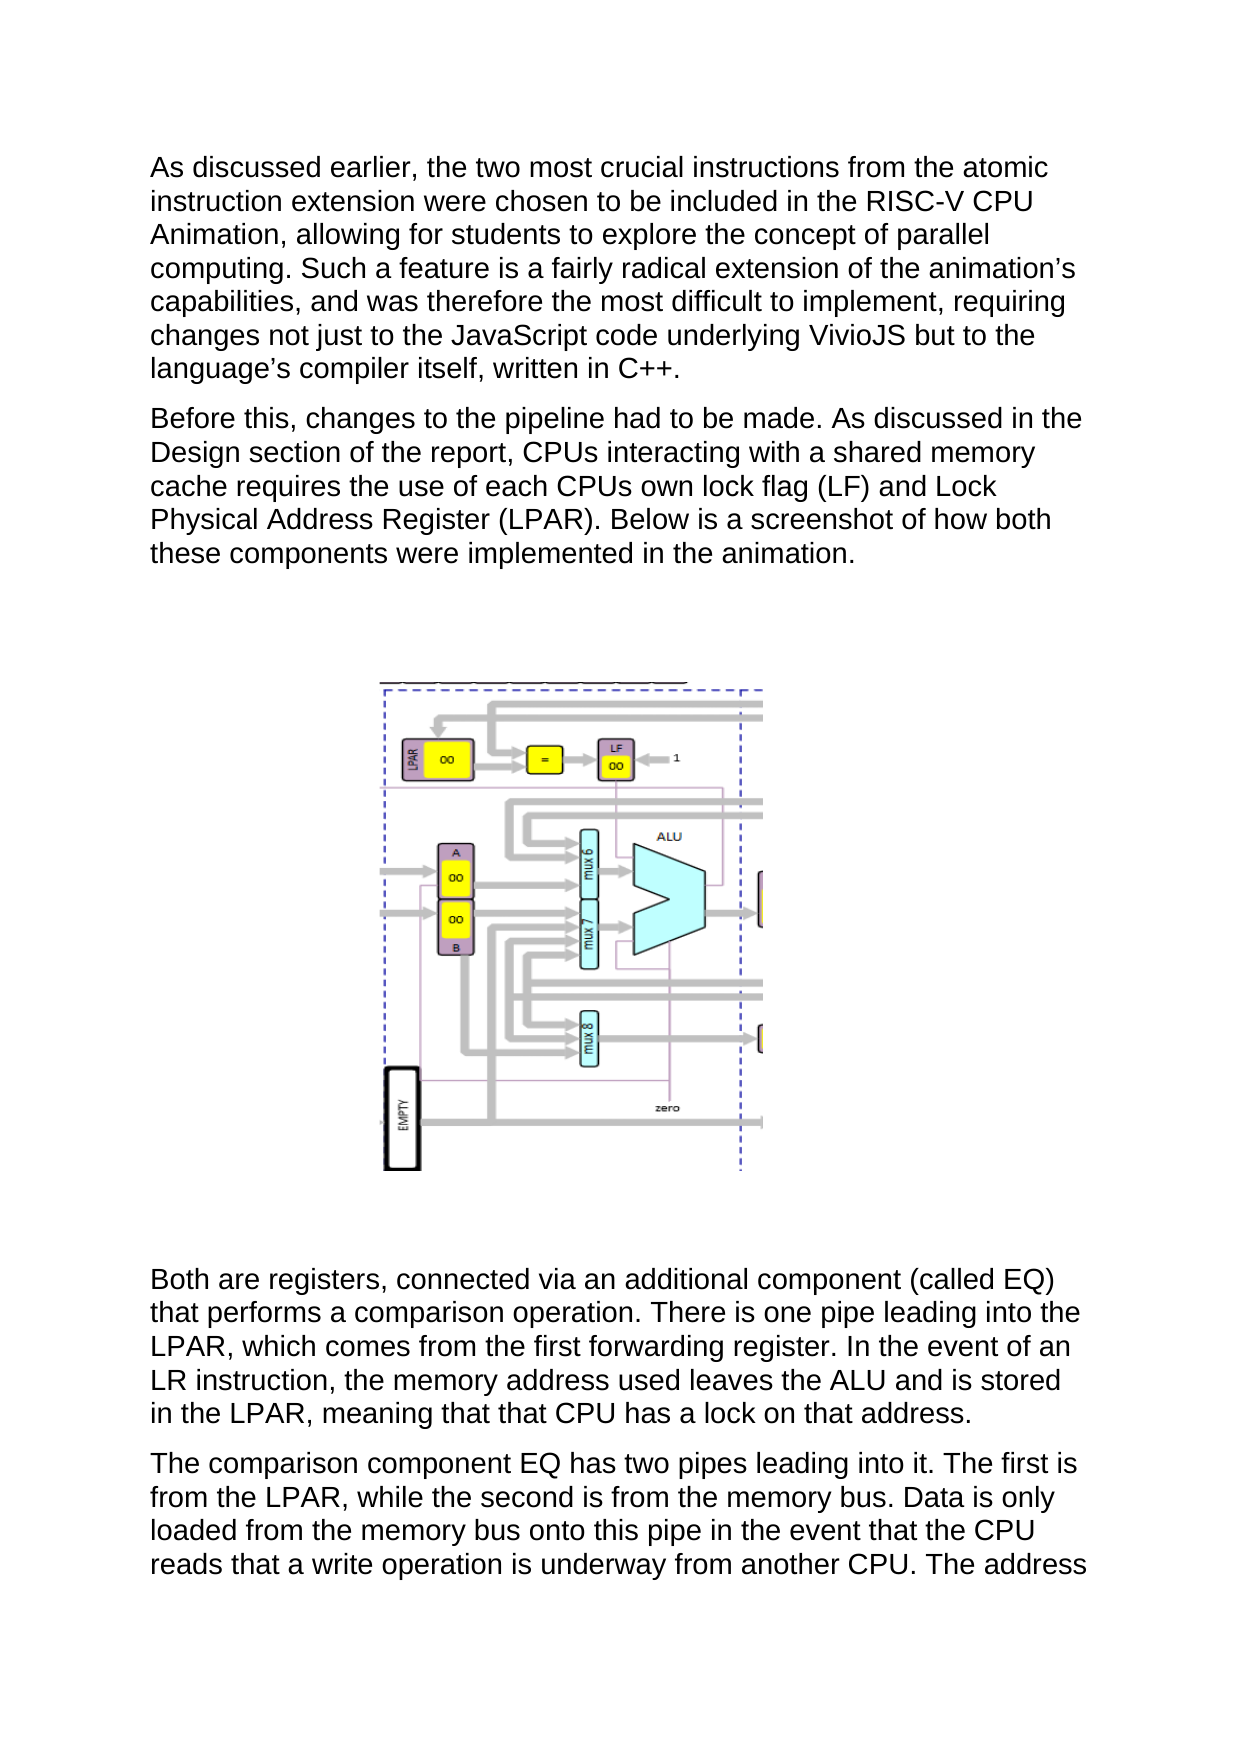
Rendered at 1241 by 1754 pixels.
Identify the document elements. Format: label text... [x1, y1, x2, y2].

text Both are registers, connected via an additional component (called EQ) that performs a comparison operation. There is one pipe leading into the LPAR, which comes from the first forwarding register. In the event of an LR instruction, the memory address used leaves the ALU and is stored in the LPAR, meaning that that CPU has a lock on that address. [150, 1262, 1090, 1430]
text Before this, changes to the pipeline had to be made. As discussed in the Design section of the report, CPUs interacting with a shared memory cache requires the use of each CPUs own lock flag (LF) and Lock Physical Address Register (LPAR). Below is a screenshot of how both these components were implemented in the animation. [150, 401, 1090, 569]
text As discussed earlier, the two most crucial instructions from the atomic instruction extension were chosen to be included in the RISC-V CPU Animation, allowing for students to explore the concept of parallel computing. Such a feature is a fairly radical extension of the animation’s capabilities, and was therefore the most difficult to implement, requiring changes not just to the JavaScript code underlying VivioJS but to the language’s compiler itself, written in C++. [150, 150, 1090, 385]
text The comparison component EQ has two pipes leading into it. The first is from the LPAR, while the second is from the memory bus. Data is only loaded from the memory bus onto this pipe in the event that the CPU reads that a write operation is underway from another CPU. The address [150, 1446, 1090, 1581]
